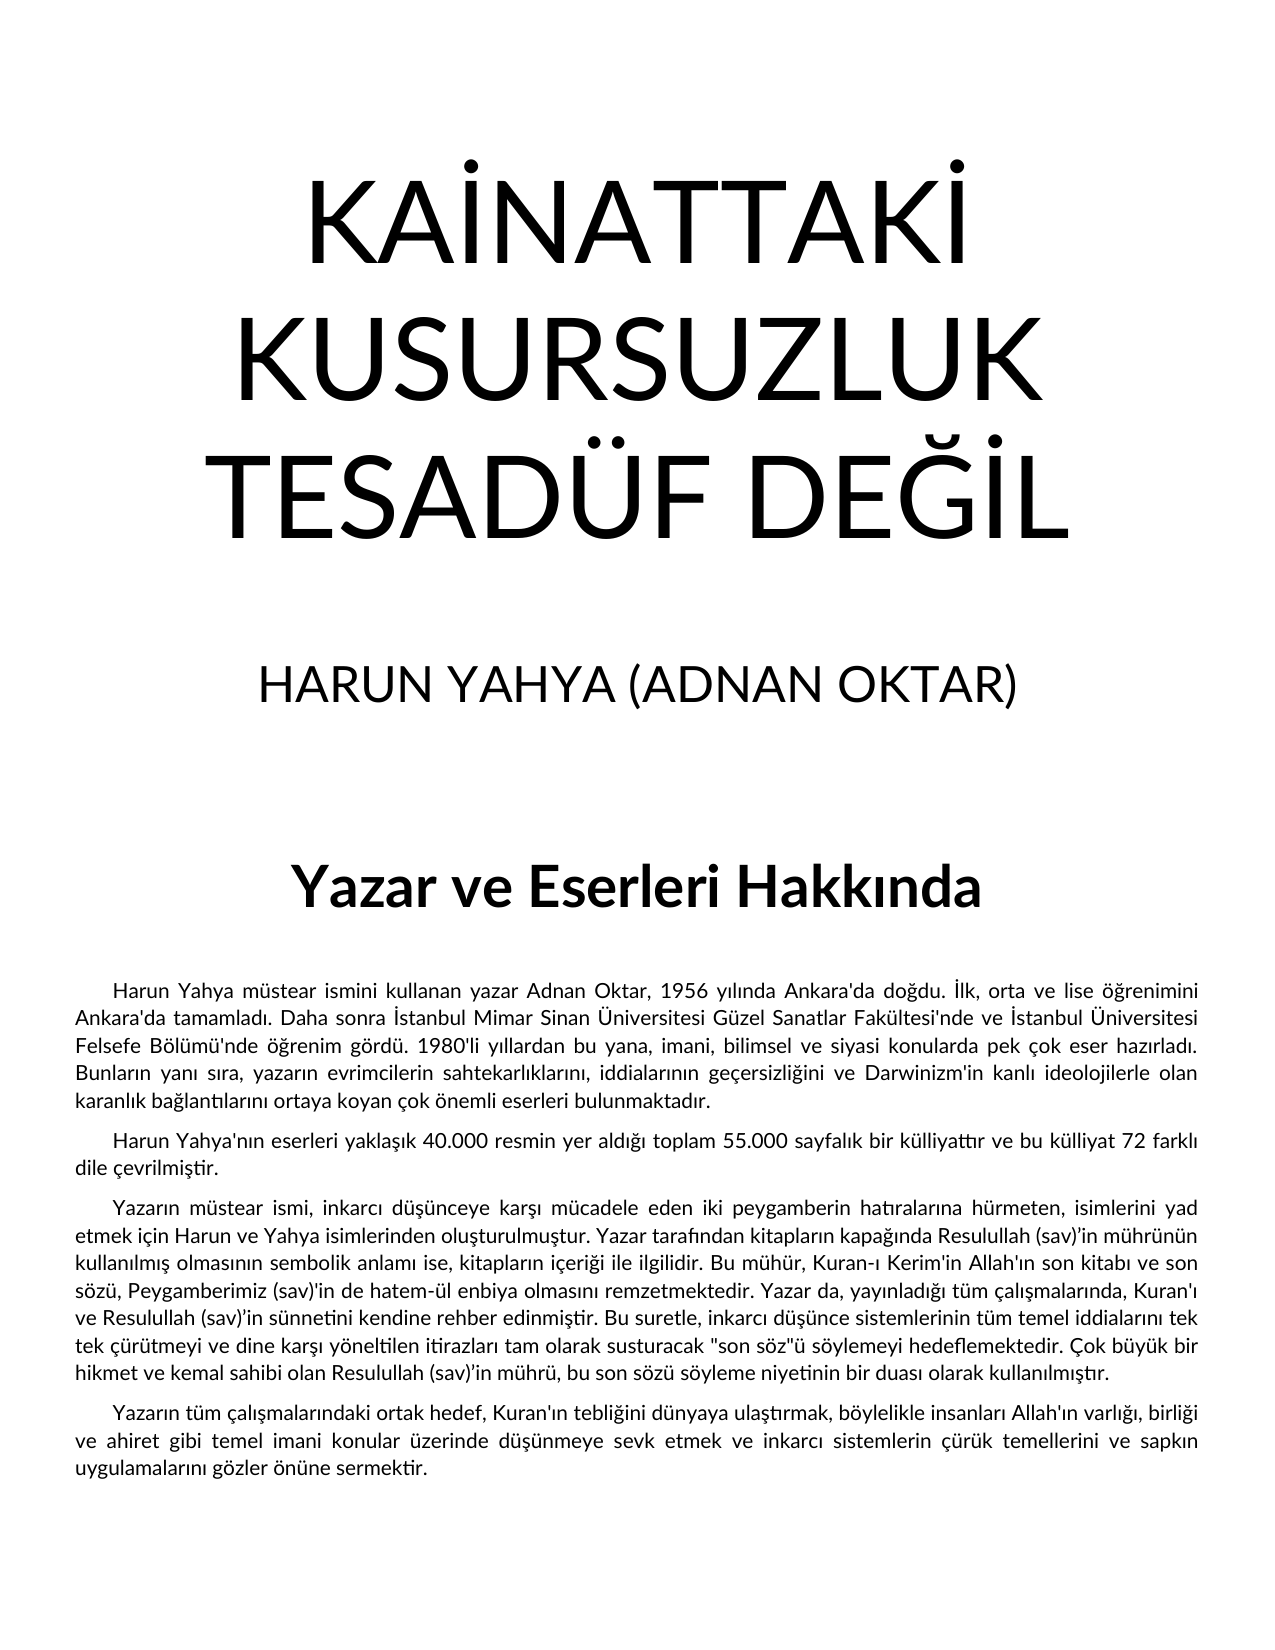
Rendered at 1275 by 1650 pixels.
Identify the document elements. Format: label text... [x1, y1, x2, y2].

text HARUN YAHYA (ADNAN OKTAR) [75, 653, 1200, 713]
text Yazarın tüm çalışmalarındaki ortak hedef, Kuran'ın tebliğini dünyaya ulaştırmak, böylelikle insanları Allah'ın varlığı, birliği ve ahiret gibi temel imani konular üzerinde düşünmeye sevk etmek ve inkarcı sistemlerin çürük temellerini ve sapkın uygulamalarını gözler önüne sermektir. [75, 1400, 1200, 1480]
text Harun Yahya müstear ismini kullanan yazar Adnan Oktar, 1956 yılında Ankara'da doğdu. İlk, orta ve lise öğrenimini Ankara'da tamamladı. Daha sonra İstanbul Mimar Sinan Üniversitesi Güzel Sanatlar Fakültesi'nde ve İstanbul Üniversitesi Felsefe Bölümü'nde öğrenim gördü. 1980'li yıllardan bu yana, imani, bilimsel ve siyasi konularda pek çok eser hazırladı. Bunların yanı sıra, yazarın evrimcilerin sahtekarlıklarını, iddialarının geçersizliğini ve Darwinizm'in kanlı ideolojilerle olan karanlık bağlantılarını ortaya koyan çok önemli eserleri bulunmaktadır. [75, 977, 1200, 1112]
subtitle Yazar ve Eserleri Hakkında [75, 849, 1200, 919]
title KAİNATTAKİ KUSURSUZLUK TESADÜF DEĞİL [75, 150, 1200, 562]
text Yazarın müstear ismi, inkarcı düşünceye karşı mücadele eden iki peygamberin hatıralarına hürmeten, isimlerini yad etmek için Harun ve Yahya isimlerinden oluşturulmuştur. Yazar tarafından kitapların kapağında Resulullah (sav)’in mührünün kullanılmış olmasının sembolik anlamı ise, kitapların içeriği ile ilgilidir. Bu mühür, Kuran-ı Kerim'in Allah'ın son kitabı ve son sözü, Peygamberimiz (sav)'in de hatem-ül enbiya olmasını remzetmektedir. Yazar da, yayınladığı tüm çalışmalarında, Kuran'ı ve Resulullah (sav)’in sünnetini kendine rehber edinmiştir. Bu suretle, inkarcı düşünce sistemlerinin tüm temel iddialarını tek tek çürütmeyi ve dine karşı yöneltilen itirazları tam olarak susturacak "son söz"ü söylemeyi hedeflemektedir. Çok büyük bir hikmet ve kemal sahibi olan Resulullah (sav)’in mührü, bu son sözü söyleme niyetinin bir duası olarak kullanılmıştır. [75, 1195, 1200, 1385]
text Harun Yahya'nın eserleri yaklaşık 40.000 resmin yer aldığı toplam 55.000 sayfalık bir külliyattır ve bu külliyat 72 farklı dile çevrilmiştir. [75, 1127, 1200, 1180]
